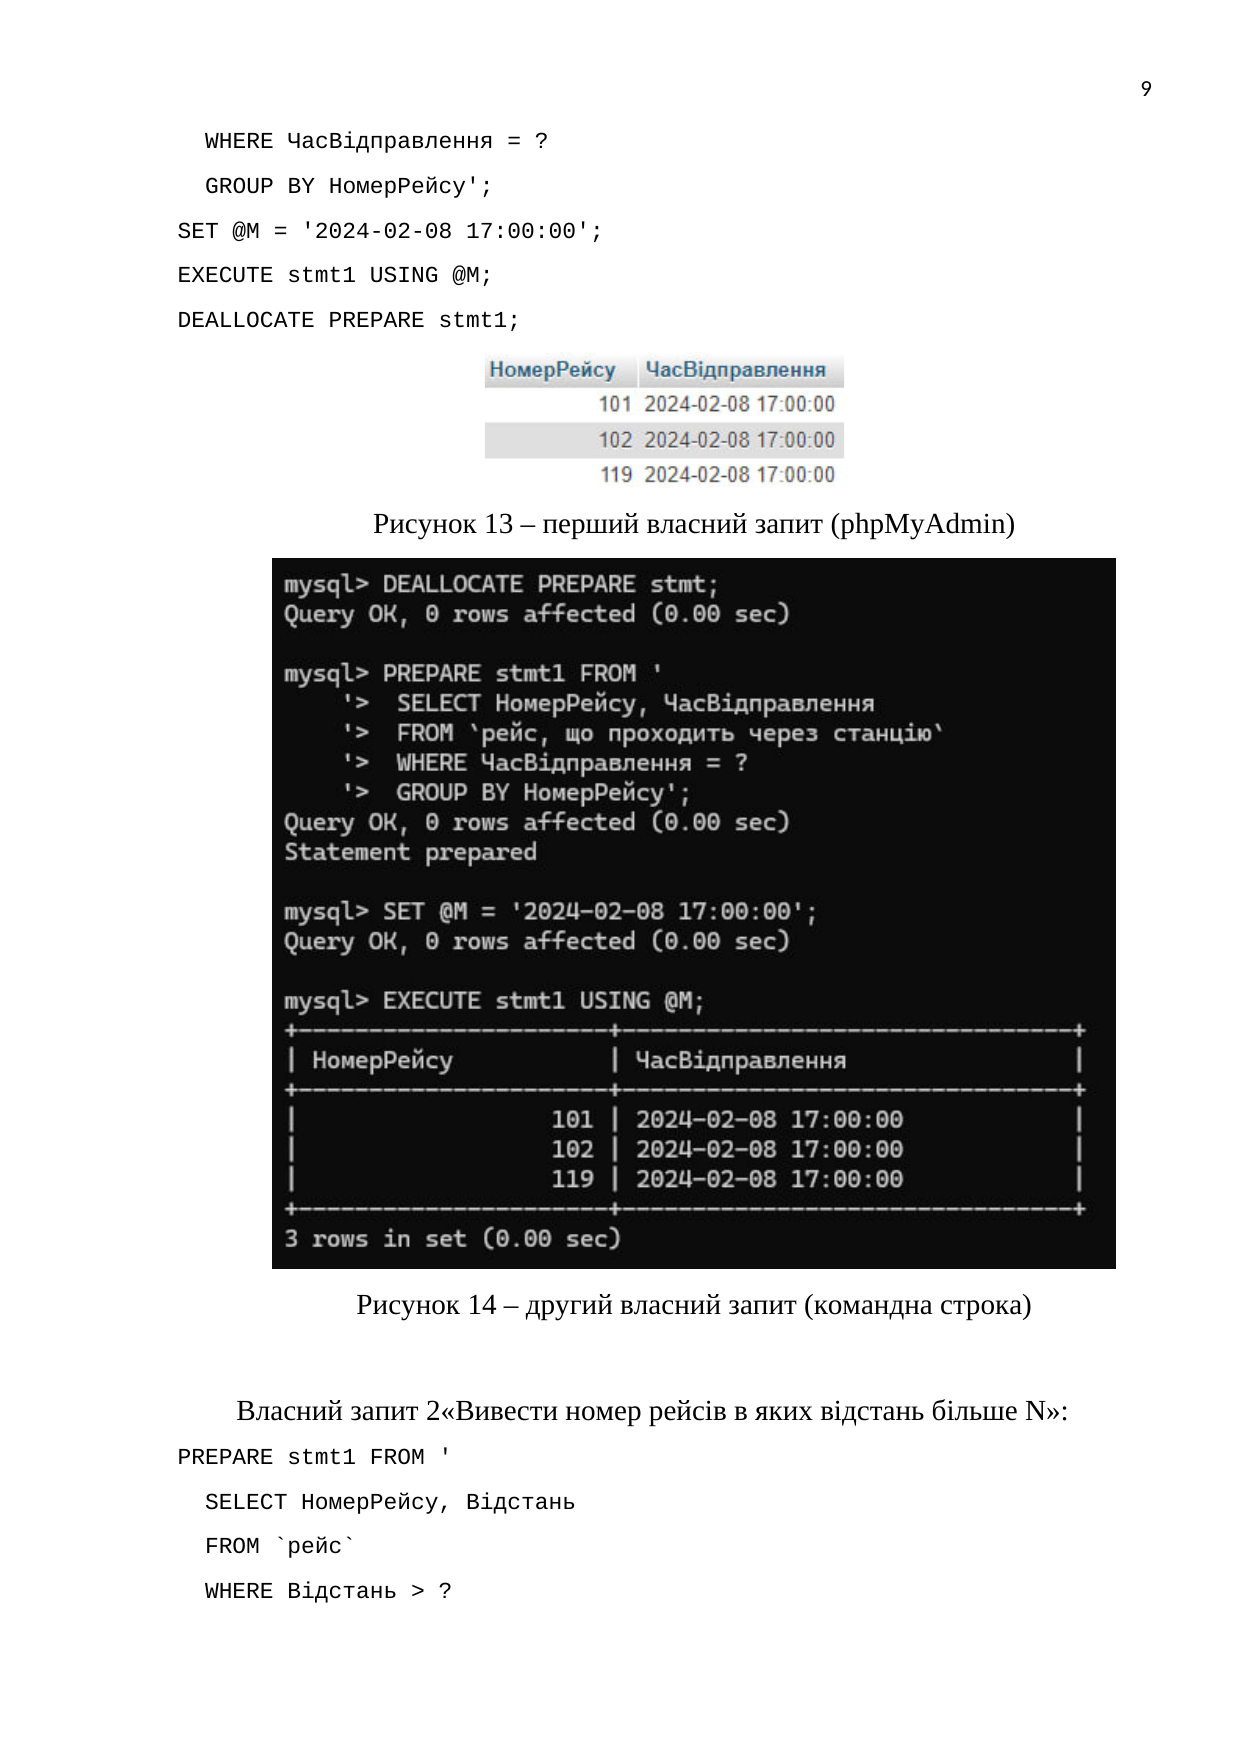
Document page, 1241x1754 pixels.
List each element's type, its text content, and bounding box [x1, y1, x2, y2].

text Рисунок 13 – перший власний запит (phpMyAdmin) [177, 506, 1152, 539]
text WHERE ЧасВідправлення = ? [177, 130, 1152, 156]
text DEALLOCATE PREPARE stmt1; [177, 308, 1152, 334]
text EXECUTE stmt1 USING @M; [177, 263, 1152, 289]
picture [484, 352, 845, 487]
text GROUP BY НомерРейсу'; [177, 174, 1152, 200]
text Власний запит 2«Вивести номер рейсів в яких відстань більше N»: [177, 1393, 1152, 1426]
picture [272, 558, 1116, 1269]
text FROM `рейс` [177, 1535, 1152, 1561]
text WHERE Відстань > ? [177, 1579, 1152, 1605]
text Рисунок 14 – другий власний запит (командна строка) [177, 1287, 1152, 1321]
text SET @M = '2024-02-08 17:00:00'; [177, 219, 1152, 245]
text SELECT НомерРейсу, Відстань [177, 1490, 1152, 1516]
text PREPARE stmt1 FROM ' [177, 1446, 1152, 1471]
